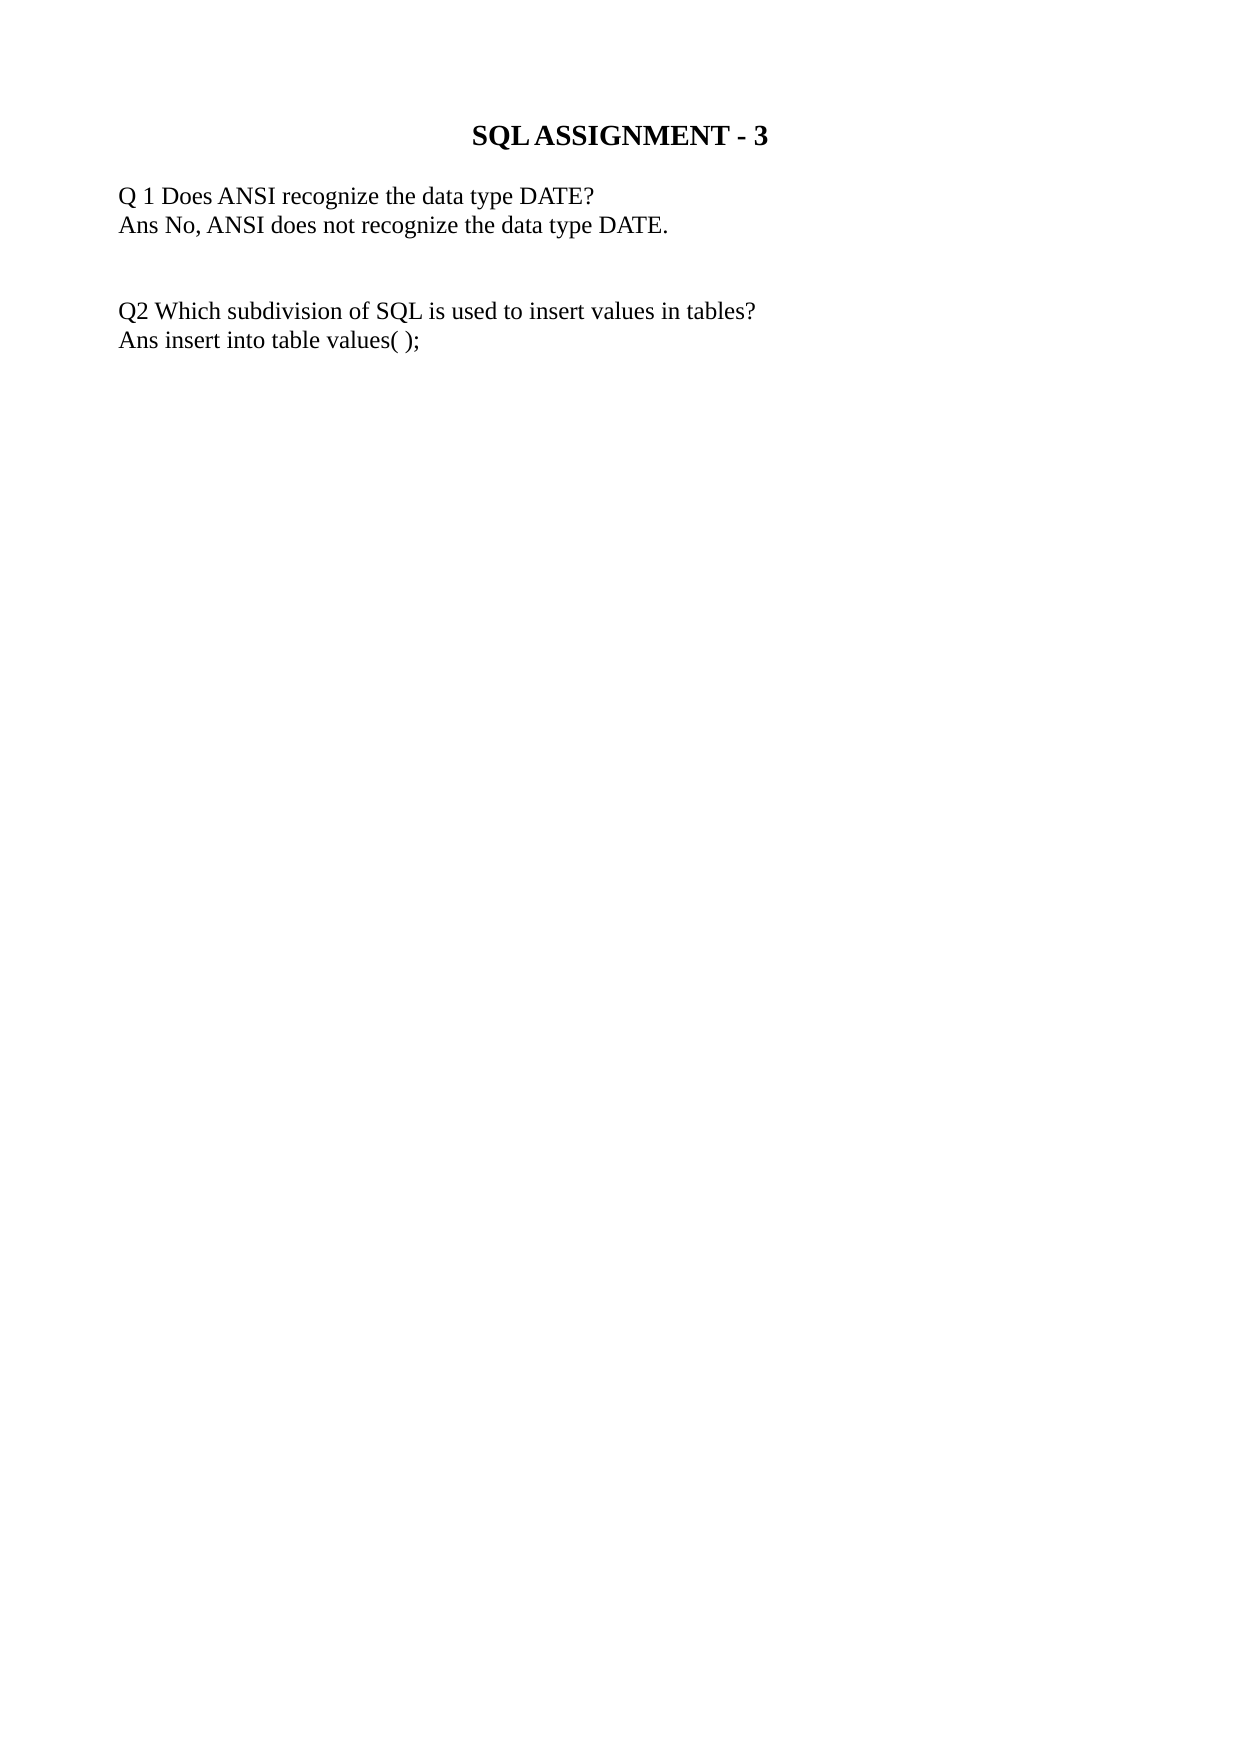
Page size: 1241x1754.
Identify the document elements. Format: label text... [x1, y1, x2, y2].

text Ans No, ANSI does not recognize the data type DATE. [118, 210, 1122, 239]
text Q 1 Does ANSI recognize the data type DATE? [118, 181, 1122, 210]
text Q2 Which subdivision of SQL is used to insert values in tables? [118, 296, 1122, 325]
text Ans insert into table values( ); [118, 325, 1122, 354]
